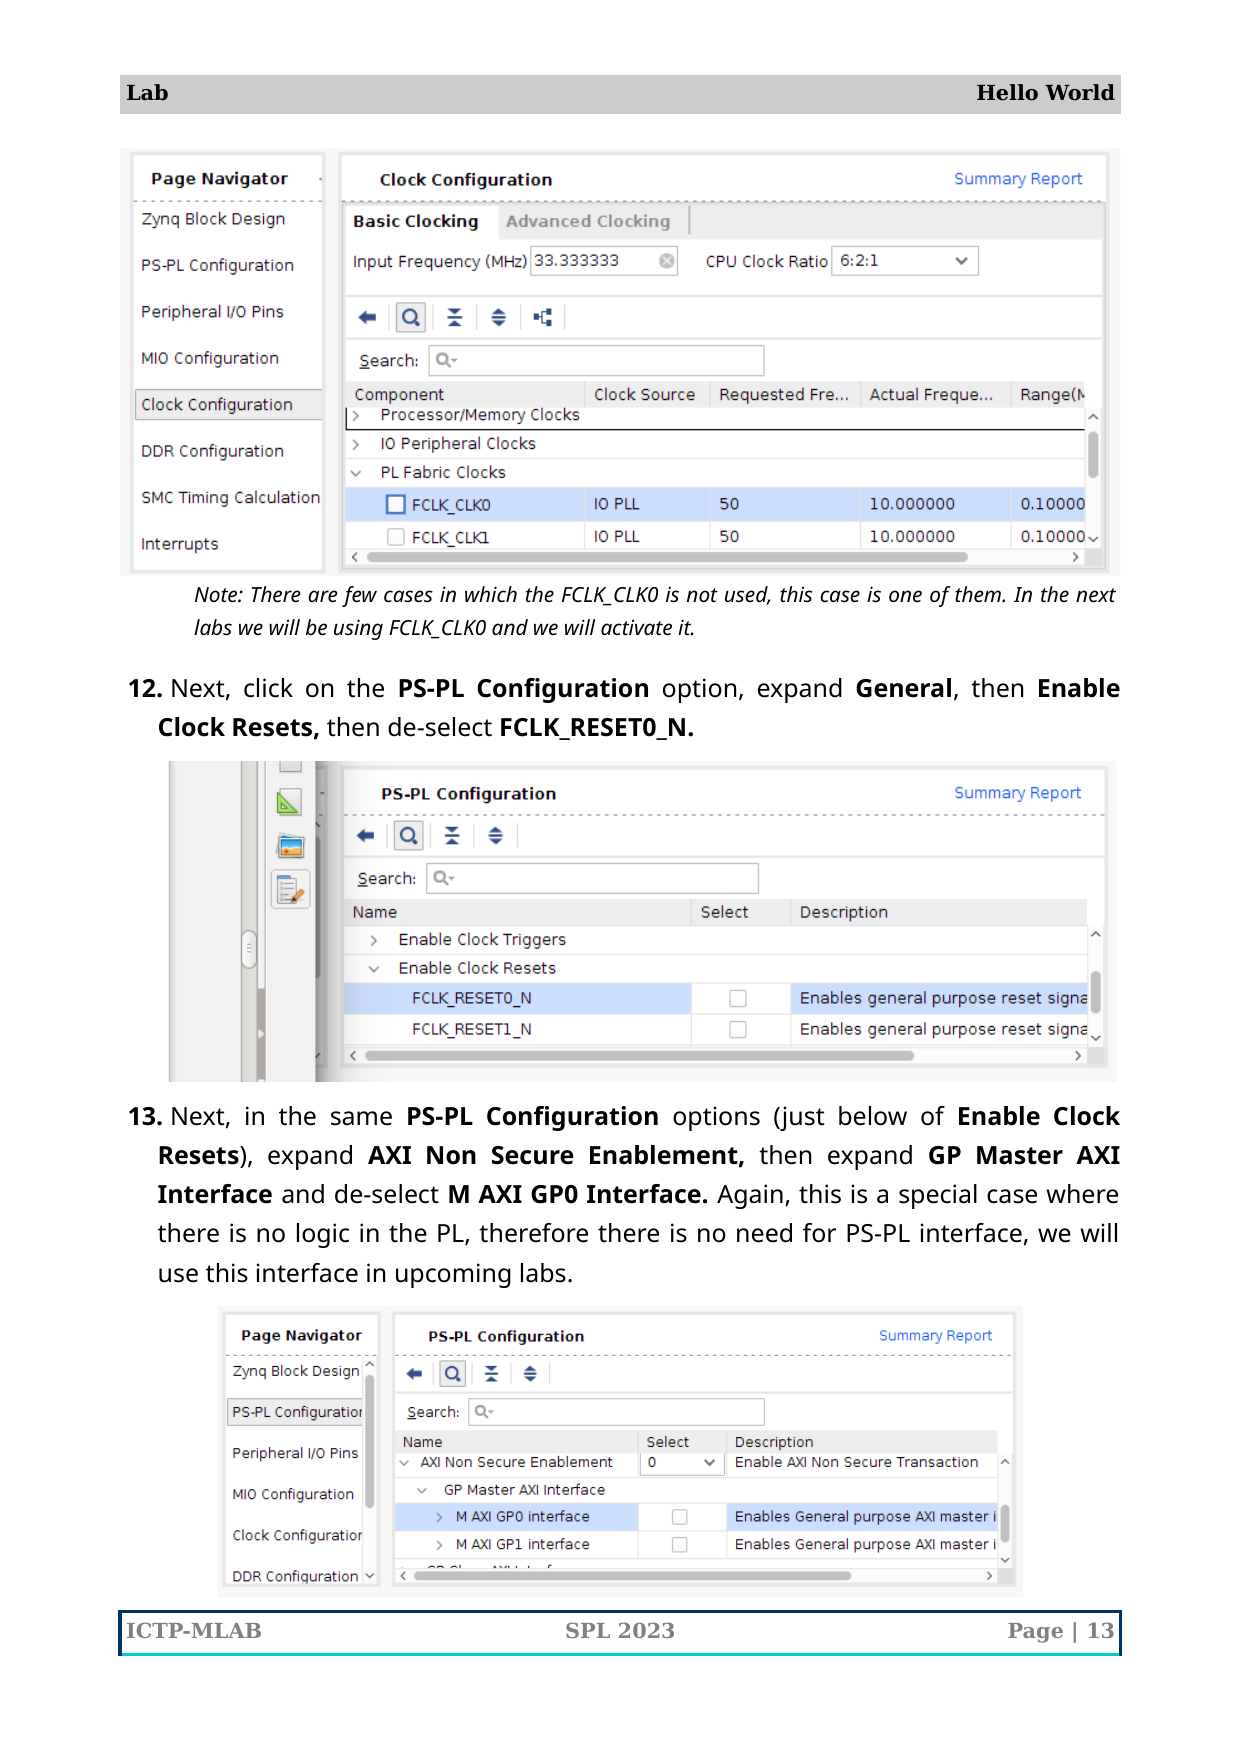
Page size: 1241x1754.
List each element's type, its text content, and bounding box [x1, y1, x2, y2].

picture [217, 1306, 1024, 1597]
text Note: There are few cases in which the FCLK_CLK0 is not used, this case is one of them. In the next labs we will be using FCLK_CLK0 and we will activate it. [194, 576, 1121, 641]
picture [120, 148, 1121, 576]
list Next, in the same PS-PL Configuration options (just below of Enable Clock Resets), expand AXI Non Secure Enablement, then expand GP Master AXI Interface and de-select M AXI GP0 Interface. Again, this is a special case where there is no logic in the PL, therefore there is no need for PS-PL interface, we will use this interface in upcoming labs. [127, 774, 1121, 1289]
picture [123, 761, 1117, 1082]
list Next, click on the PS-PL Configuration option, expand General, then Enable Clock Resets, then de-select FCLK_RESET0_N. [127, 670, 1121, 744]
